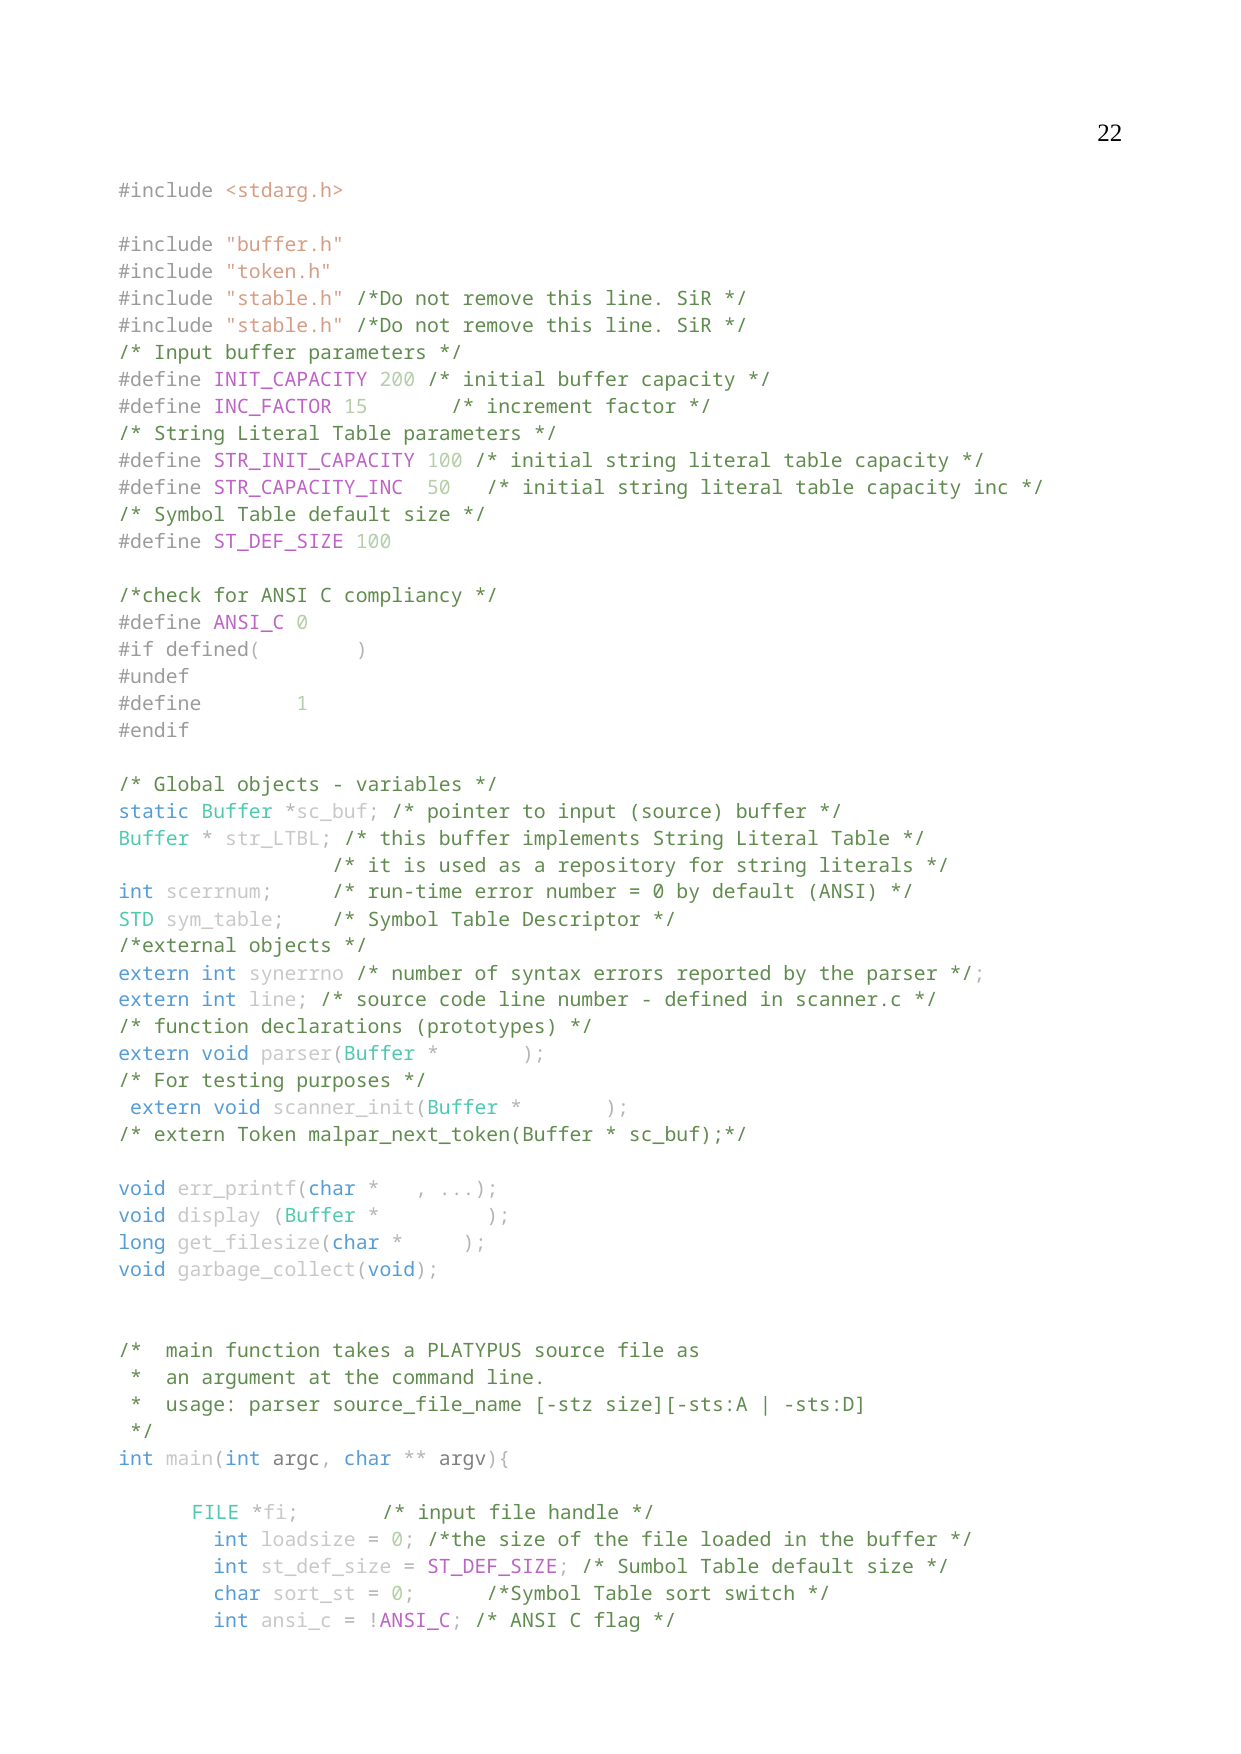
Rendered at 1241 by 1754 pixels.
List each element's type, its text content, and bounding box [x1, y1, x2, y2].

text /* Global objects - variables */ [118, 770, 1122, 797]
text * usage: parser source_file_name [-stz size][-sts:A | -sts:D] [118, 1390, 1122, 1417]
text Buffer * str_LTBL; /* this buffer implements String Literal Table */ [118, 824, 1122, 851]
text /*external objects */ [118, 932, 1122, 959]
text int loadsize = 0; /*the size of the file loaded in the buffer */ [118, 1525, 1122, 1552]
text #include "stable.h" /*Do not remove this line. SiR */ [118, 284, 1122, 311]
text /* For testing purposes */ [118, 1067, 1122, 1094]
text int ansi_c = !ANSI_C; /* ANSI C flag */ [118, 1606, 1122, 1633]
text extern void parser(Buffer * sc_buf); [118, 1040, 1122, 1067]
text extern void scanner_init(Buffer * sc_buf); [118, 1094, 1122, 1121]
text /*check for ANSI C compliancy */ [118, 581, 1122, 608]
text #include "token.h" [118, 257, 1122, 284]
text * an argument at the command line. [118, 1363, 1122, 1390]
text #define STR_INIT_CAPACITY 100 /* initial string literal table capacity */ [118, 446, 1122, 473]
text /* Symbol Table default size */ [118, 500, 1122, 527]
text FILE *fi; /* input file handle */ [118, 1498, 1122, 1525]
text int scerrnum; /* run-time error number = 0 by default (ANSI) */ [118, 878, 1122, 905]
text #include "stable.h" /*Do not remove this line. SiR */ [118, 311, 1122, 338]
text int main(int argc, char ** argv){ [118, 1444, 1122, 1471]
text #include "buffer.h" [118, 230, 1122, 257]
text #define ANSI_C 1 [118, 689, 1122, 716]
text /* it is used as a repository for string literals */ [118, 851, 1122, 878]
text #define ST_DEF_SIZE 100 [118, 527, 1122, 554]
text /* Input buffer parameters */ [118, 338, 1122, 365]
text extern int synerrno /* number of syntax errors reported by the parser */; [118, 959, 1122, 986]
text extern int line; /* source code line number - defined in scanner.c */ [118, 986, 1122, 1013]
text #if defined(__STDC__) [118, 635, 1122, 662]
text #define INIT_CAPACITY 200 /* initial buffer capacity */ [118, 365, 1122, 392]
text long get_filesize(char *fname); [118, 1228, 1122, 1256]
text #include <stdarg.h> [118, 176, 1122, 203]
text /* function declarations (prototypes) */ [118, 1013, 1122, 1040]
text char sort_st = 0; /*Symbol Table sort switch */ [118, 1579, 1122, 1606]
text #define STR_CAPACITY_INC 50 /* initial string literal table capacity inc */ [118, 473, 1122, 500]
text /* main function takes a PLATYPUS source file as [118, 1336, 1122, 1363]
text void err_printf(char *fmt, ...); [118, 1174, 1122, 1202]
text int st_def_size = ST_DEF_SIZE; /* Sumbol Table default size */ [118, 1552, 1122, 1579]
text #endif [118, 716, 1122, 743]
text #define INC_FACTOR 15 /* increment factor */ [118, 392, 1122, 419]
text void garbage_collect(void); [118, 1256, 1122, 1282]
text void display (Buffer *ptrBuffer); [118, 1202, 1122, 1228]
text static Buffer *sc_buf; /* pointer to input (source) buffer */ [118, 797, 1122, 824]
text /* extern Token malpar_next_token(Buffer * sc_buf);*/ [118, 1121, 1122, 1148]
text #define ANSI_C 0 [118, 608, 1122, 635]
text #undef ANSI_C [118, 662, 1122, 689]
text /* String Literal Table parameters */ [118, 419, 1122, 446]
text */ [118, 1417, 1122, 1444]
text STD sym_table; /* Symbol Table Descriptor */ [118, 905, 1122, 932]
